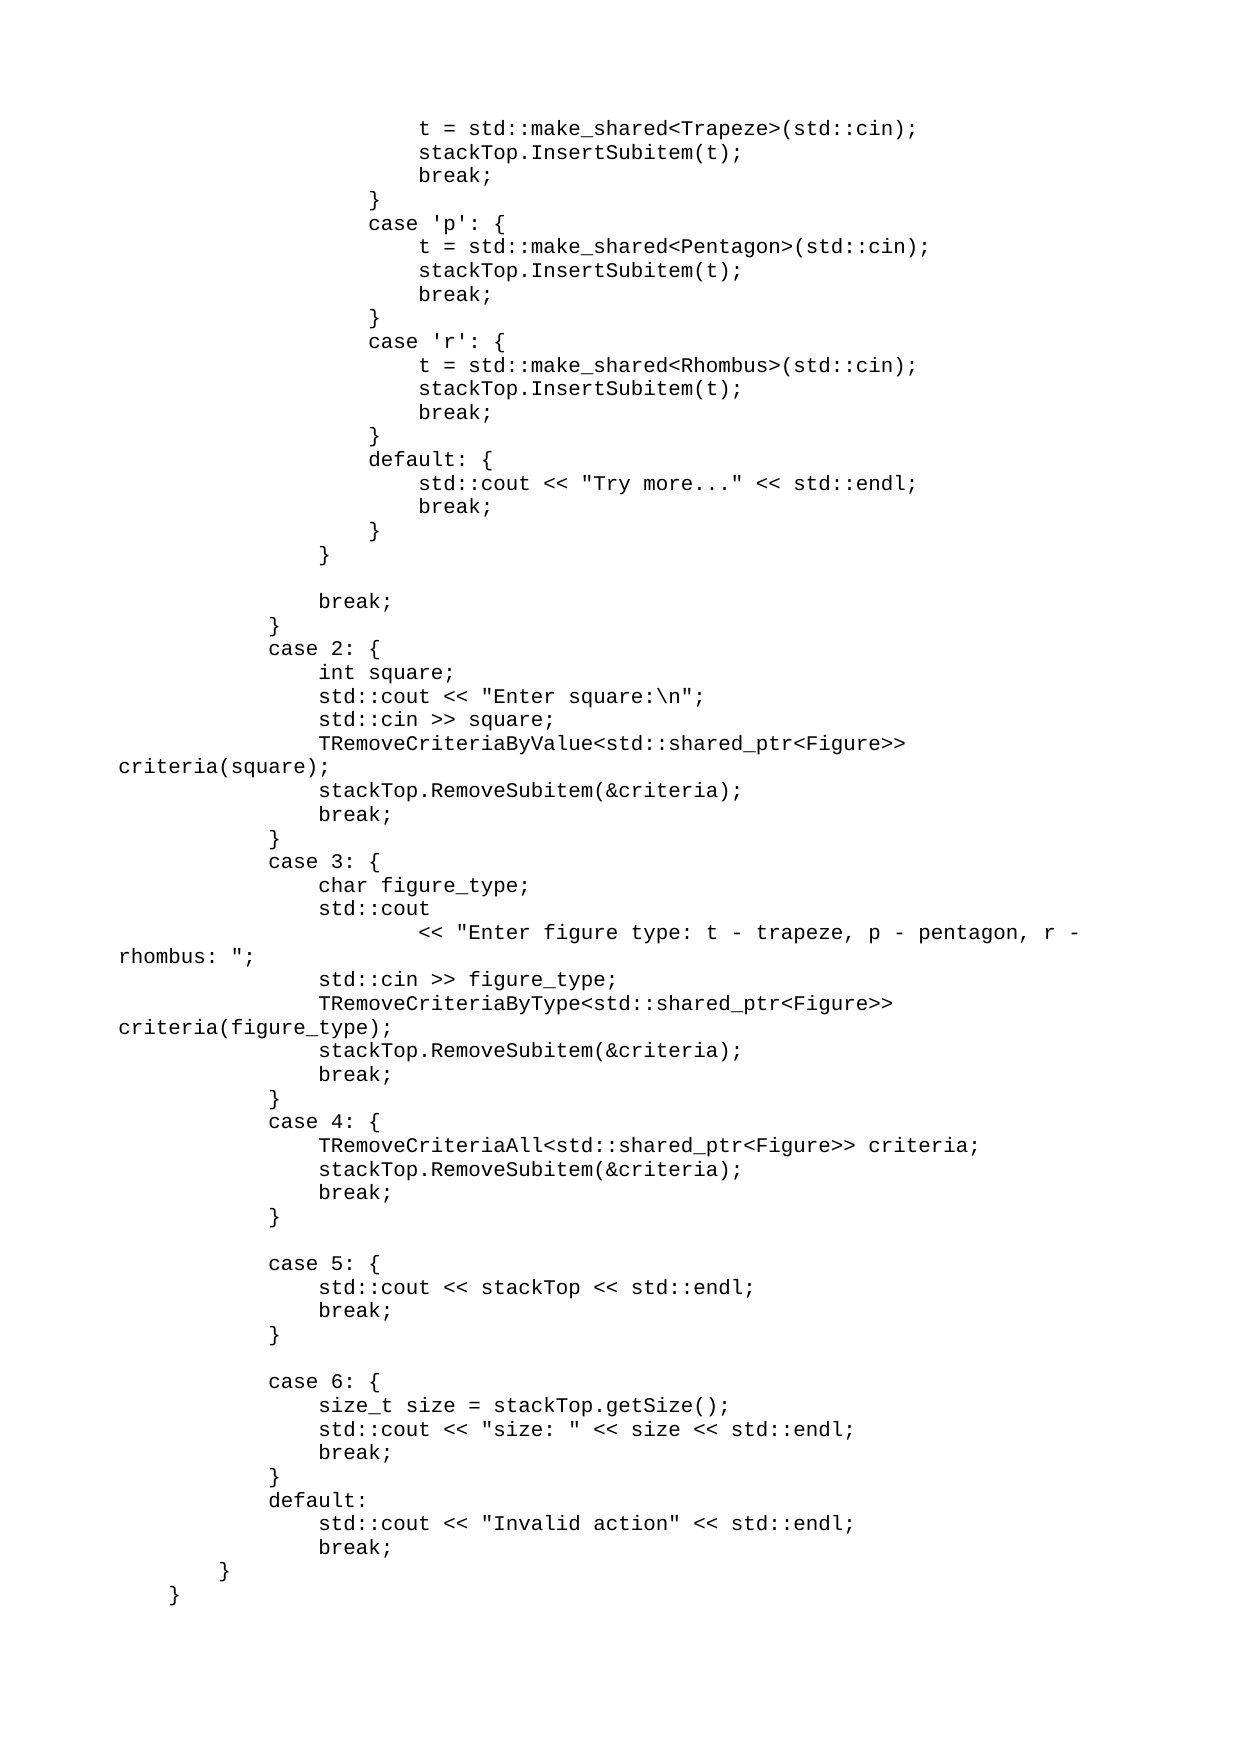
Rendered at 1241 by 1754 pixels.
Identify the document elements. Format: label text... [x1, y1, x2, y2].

text } [118, 1561, 1122, 1584]
text case 2: { [118, 638, 1122, 662]
text break; [118, 591, 1122, 615]
text } [118, 189, 1122, 213]
text break; [118, 402, 1122, 426]
text << "Enter figure type: t - trapeze, p - pentagon, r - rhombus: "; [118, 922, 1122, 969]
text break; [118, 1064, 1122, 1088]
text size_t size = stackTop.getSize(); [118, 1395, 1122, 1419]
text stackTop.InsertSubitem(t); [118, 260, 1122, 284]
text } [118, 520, 1122, 544]
text break; [118, 165, 1122, 189]
text case 4: { [118, 1111, 1122, 1135]
text TRemoveCriteriaByType<std::shared_ptr<Figure>> criteria(figure_type); [118, 993, 1122, 1040]
text t = std::make_shared<Rhombus>(std::cin); [118, 354, 1122, 378]
text break; [118, 1300, 1122, 1324]
text TRemoveCriteriaByValue<std::shared_ptr<Figure>> criteria(square); [118, 733, 1122, 780]
text default: [118, 1489, 1122, 1513]
text std::cin >> square; [118, 709, 1122, 733]
text std::cout << "Invalid action" << std::endl; [118, 1513, 1122, 1537]
text break; [118, 496, 1122, 520]
text t = std::make_shared<Pentagon>(std::cin); [118, 236, 1122, 260]
text TRemoveCriteriaAll<std::shared_ptr<Figure>> criteria; [118, 1135, 1122, 1158]
text case 5: { [118, 1253, 1122, 1277]
text case 'r': { [118, 331, 1122, 354]
text stackTop.InsertSubitem(t); [118, 378, 1122, 402]
text case 6: { [118, 1371, 1122, 1395]
text std::cout << "Try more..." << std::endl; [118, 473, 1122, 496]
text } [118, 426, 1122, 449]
text default: { [118, 449, 1122, 473]
text stackTop.InsertSubitem(t); [118, 142, 1122, 165]
text stackTop.RemoveSubitem(&criteria); [118, 1158, 1122, 1182]
text } [118, 1206, 1122, 1229]
text t = std::make_shared<Trapeze>(std::cin); [118, 118, 1122, 142]
text std::cout << "size: " << size << std::endl; [118, 1419, 1122, 1442]
text case 3: { [118, 851, 1122, 875]
text std::cout << stackTop << std::endl; [118, 1277, 1122, 1300]
text stackTop.RemoveSubitem(&criteria); [118, 1040, 1122, 1064]
text break; [118, 804, 1122, 827]
text std::cout [118, 898, 1122, 922]
text std::cout << "Enter square:\n"; [118, 686, 1122, 709]
text } [118, 615, 1122, 638]
text break; [118, 284, 1122, 307]
text break; [118, 1442, 1122, 1466]
text break; [118, 1537, 1122, 1561]
text case 'p': { [118, 213, 1122, 236]
text } [118, 1324, 1122, 1348]
text } [118, 544, 1122, 567]
text char figure_type; [118, 875, 1122, 898]
text std::cin >> figure_type; [118, 969, 1122, 993]
text } [118, 307, 1122, 331]
text } [118, 1584, 1122, 1608]
text } [118, 1088, 1122, 1111]
text } [118, 827, 1122, 851]
text int square; [118, 662, 1122, 686]
text } [118, 1466, 1122, 1489]
text break; [118, 1182, 1122, 1206]
text stackTop.RemoveSubitem(&criteria); [118, 780, 1122, 804]
